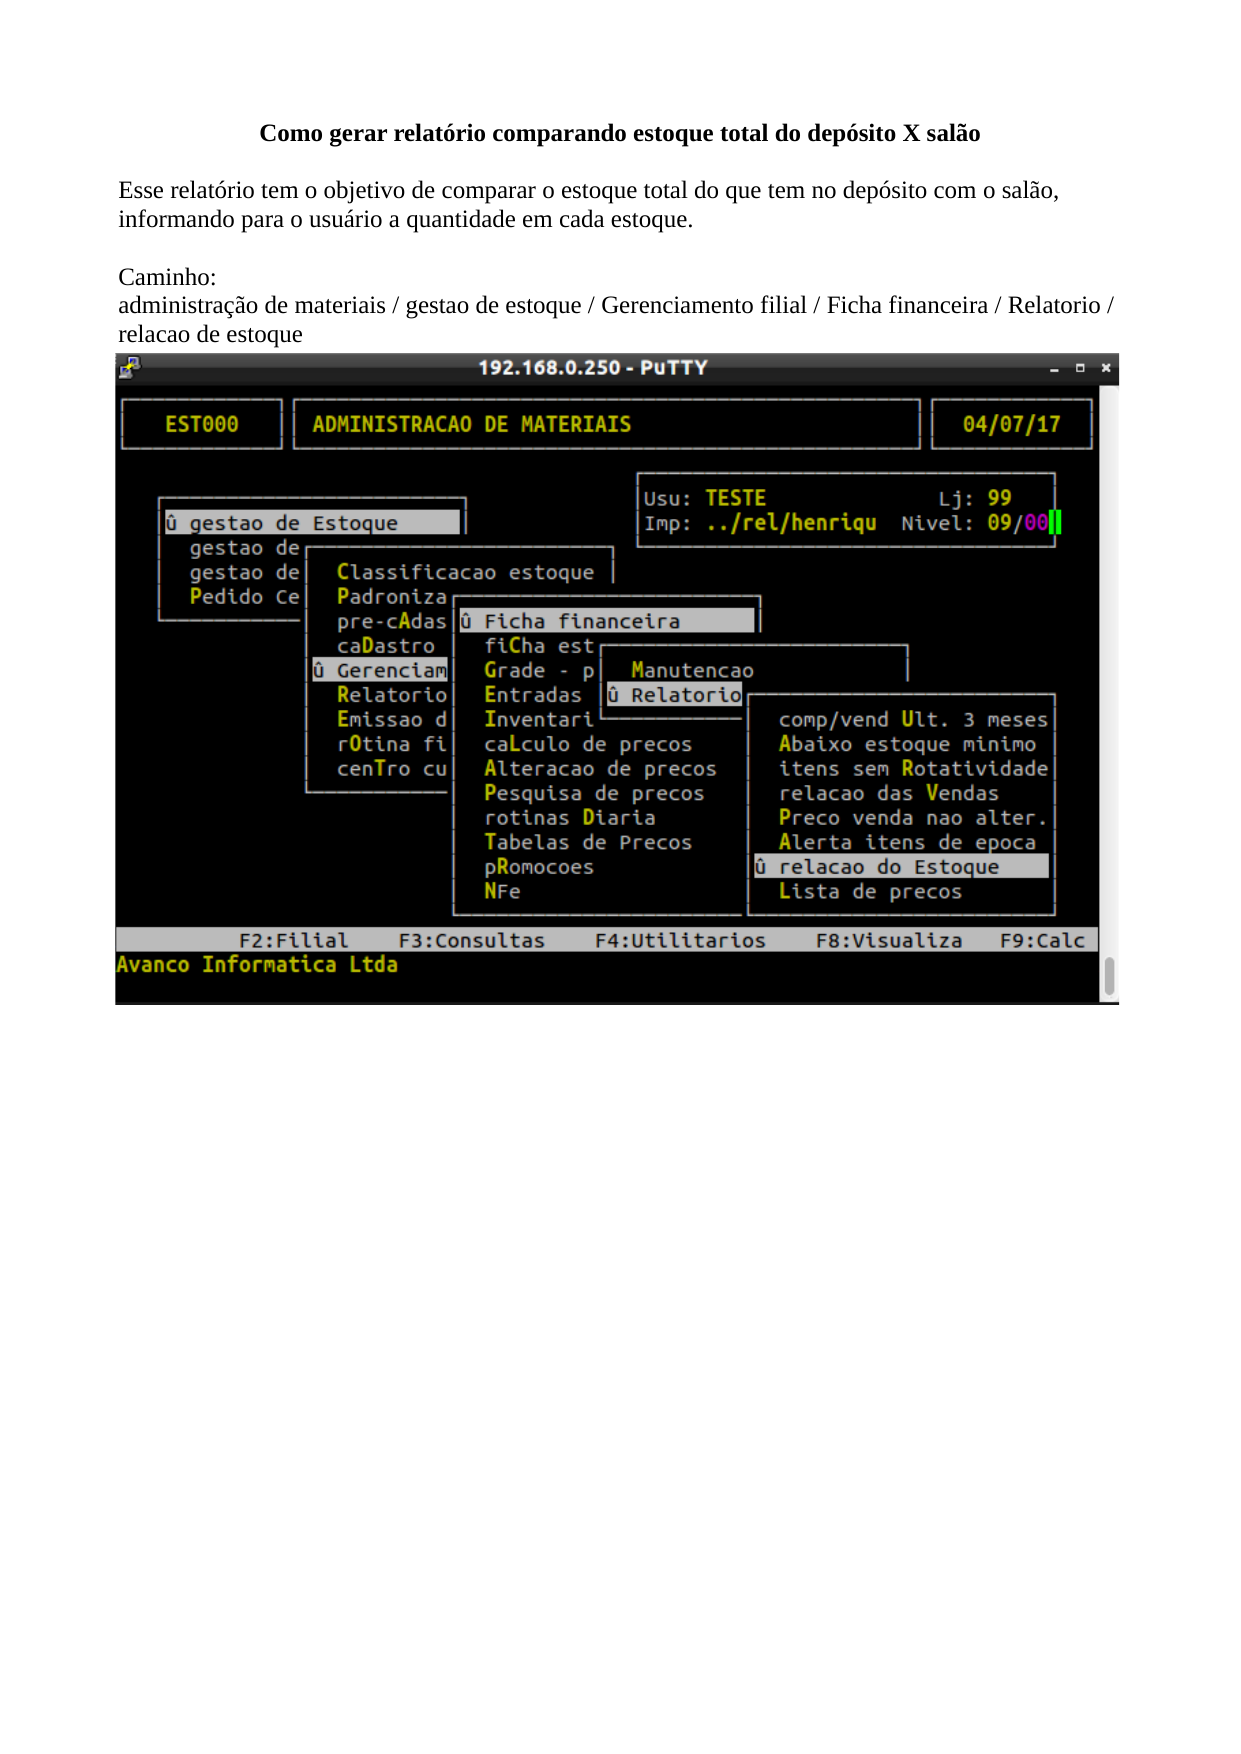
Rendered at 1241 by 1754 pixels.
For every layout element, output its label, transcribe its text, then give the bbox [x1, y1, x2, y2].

text Esse relatório tem o objetivo de comparar o estoque total do que tem no depósito com o salão, informando para o usuário a quantidade em cada estoque. [118, 176, 1122, 233]
picture [115, 353, 1120, 1005]
text Caminho: [118, 262, 1122, 291]
text administração de materiais / gestao de estoque / Gerenciamento filial / Ficha financeira / Relatorio / relacao de estoque [118, 291, 1122, 348]
text Como gerar relatório comparando estoque total do depósito X salão [118, 118, 1122, 147]
